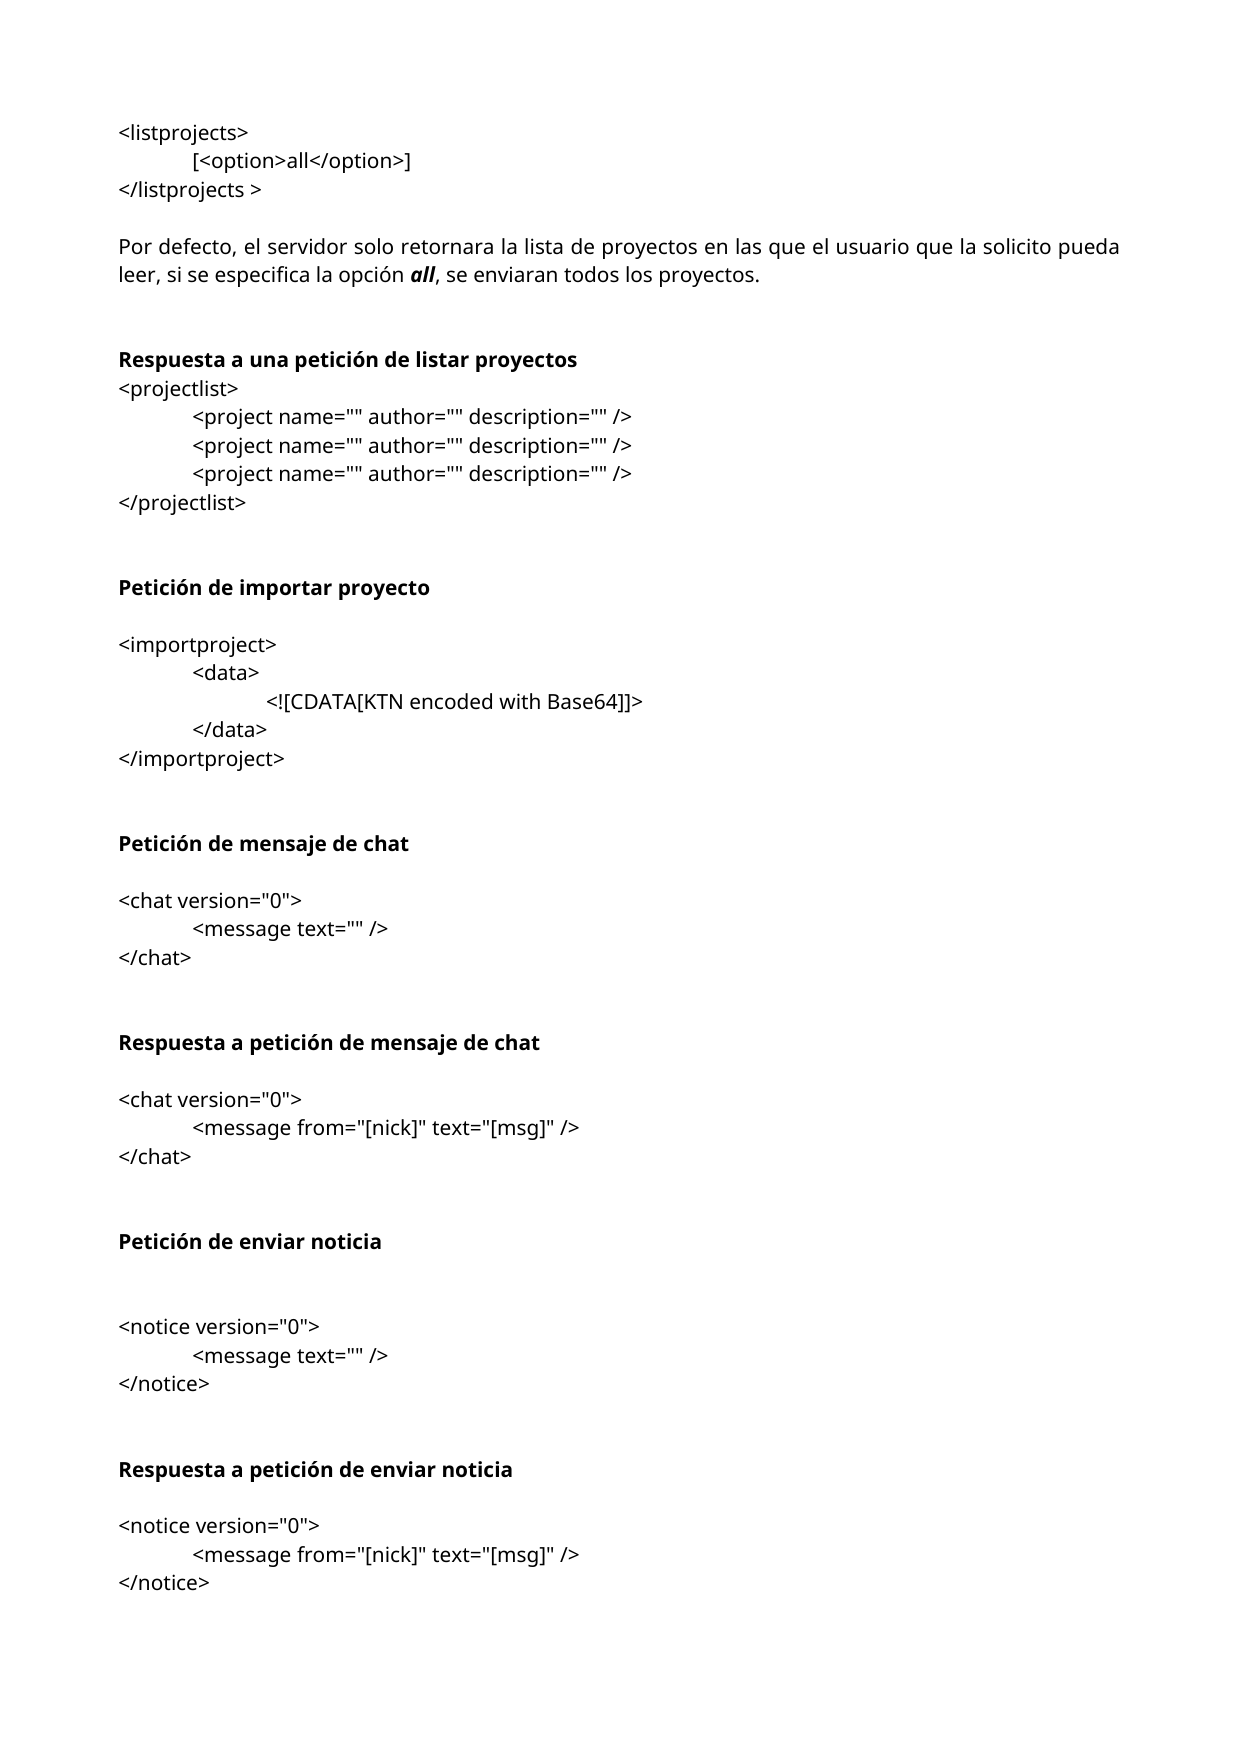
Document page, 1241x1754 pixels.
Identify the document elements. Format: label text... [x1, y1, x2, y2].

text <project name="" author="" description="" /> [118, 431, 1122, 459]
text <notice version="0"> [118, 1512, 1122, 1540]
text Petición de importar proyecto [118, 573, 1122, 602]
text [<option>all</option>] [118, 147, 1122, 175]
text <message text="" /> [118, 914, 1122, 943]
text Respuesta a petición de enviar noticia [118, 1455, 1122, 1483]
text <![CDATA[KTN encoded with Base64]]> [118, 687, 1122, 715]
text <message text="" /> [118, 1341, 1122, 1369]
text </data> [118, 715, 1122, 744]
text Respuesta a petición de mensaje de chat [118, 1028, 1122, 1057]
text Petición de enviar noticia [118, 1227, 1122, 1256]
text </notice> [118, 1369, 1122, 1398]
text <projectlist> [118, 374, 1122, 402]
text </projectlist> [118, 488, 1122, 516]
text </chat> [118, 943, 1122, 971]
text </importproject> [118, 744, 1122, 772]
text Respuesta a una petición de listar proyectos [118, 346, 1122, 374]
text <chat version="0"> [118, 886, 1122, 914]
text </chat> [118, 1142, 1122, 1170]
text <notice version="0"> [118, 1312, 1122, 1341]
text Petición de mensaje de chat [118, 829, 1122, 857]
text <listprojects> [118, 118, 1122, 147]
text <project name="" author="" description="" /> [118, 402, 1122, 431]
text <project name="" author="" description="" /> [118, 459, 1122, 488]
text </notice> [118, 1568, 1122, 1597]
text Por defecto, el servidor solo retornara la lista de proyectos en las que el usuario que la solicito pueda leer, si se especifica la opción all, se enviaran todos los proyectos. [118, 232, 1122, 289]
text <chat version="0"> [118, 1085, 1122, 1113]
text <data> [118, 658, 1122, 687]
text </listprojects > [118, 175, 1122, 203]
text <message from="[nick]" text="[msg]" /> [118, 1540, 1122, 1568]
text <importproject> [118, 630, 1122, 658]
text <message from="[nick]" text="[msg]" /> [118, 1113, 1122, 1142]
